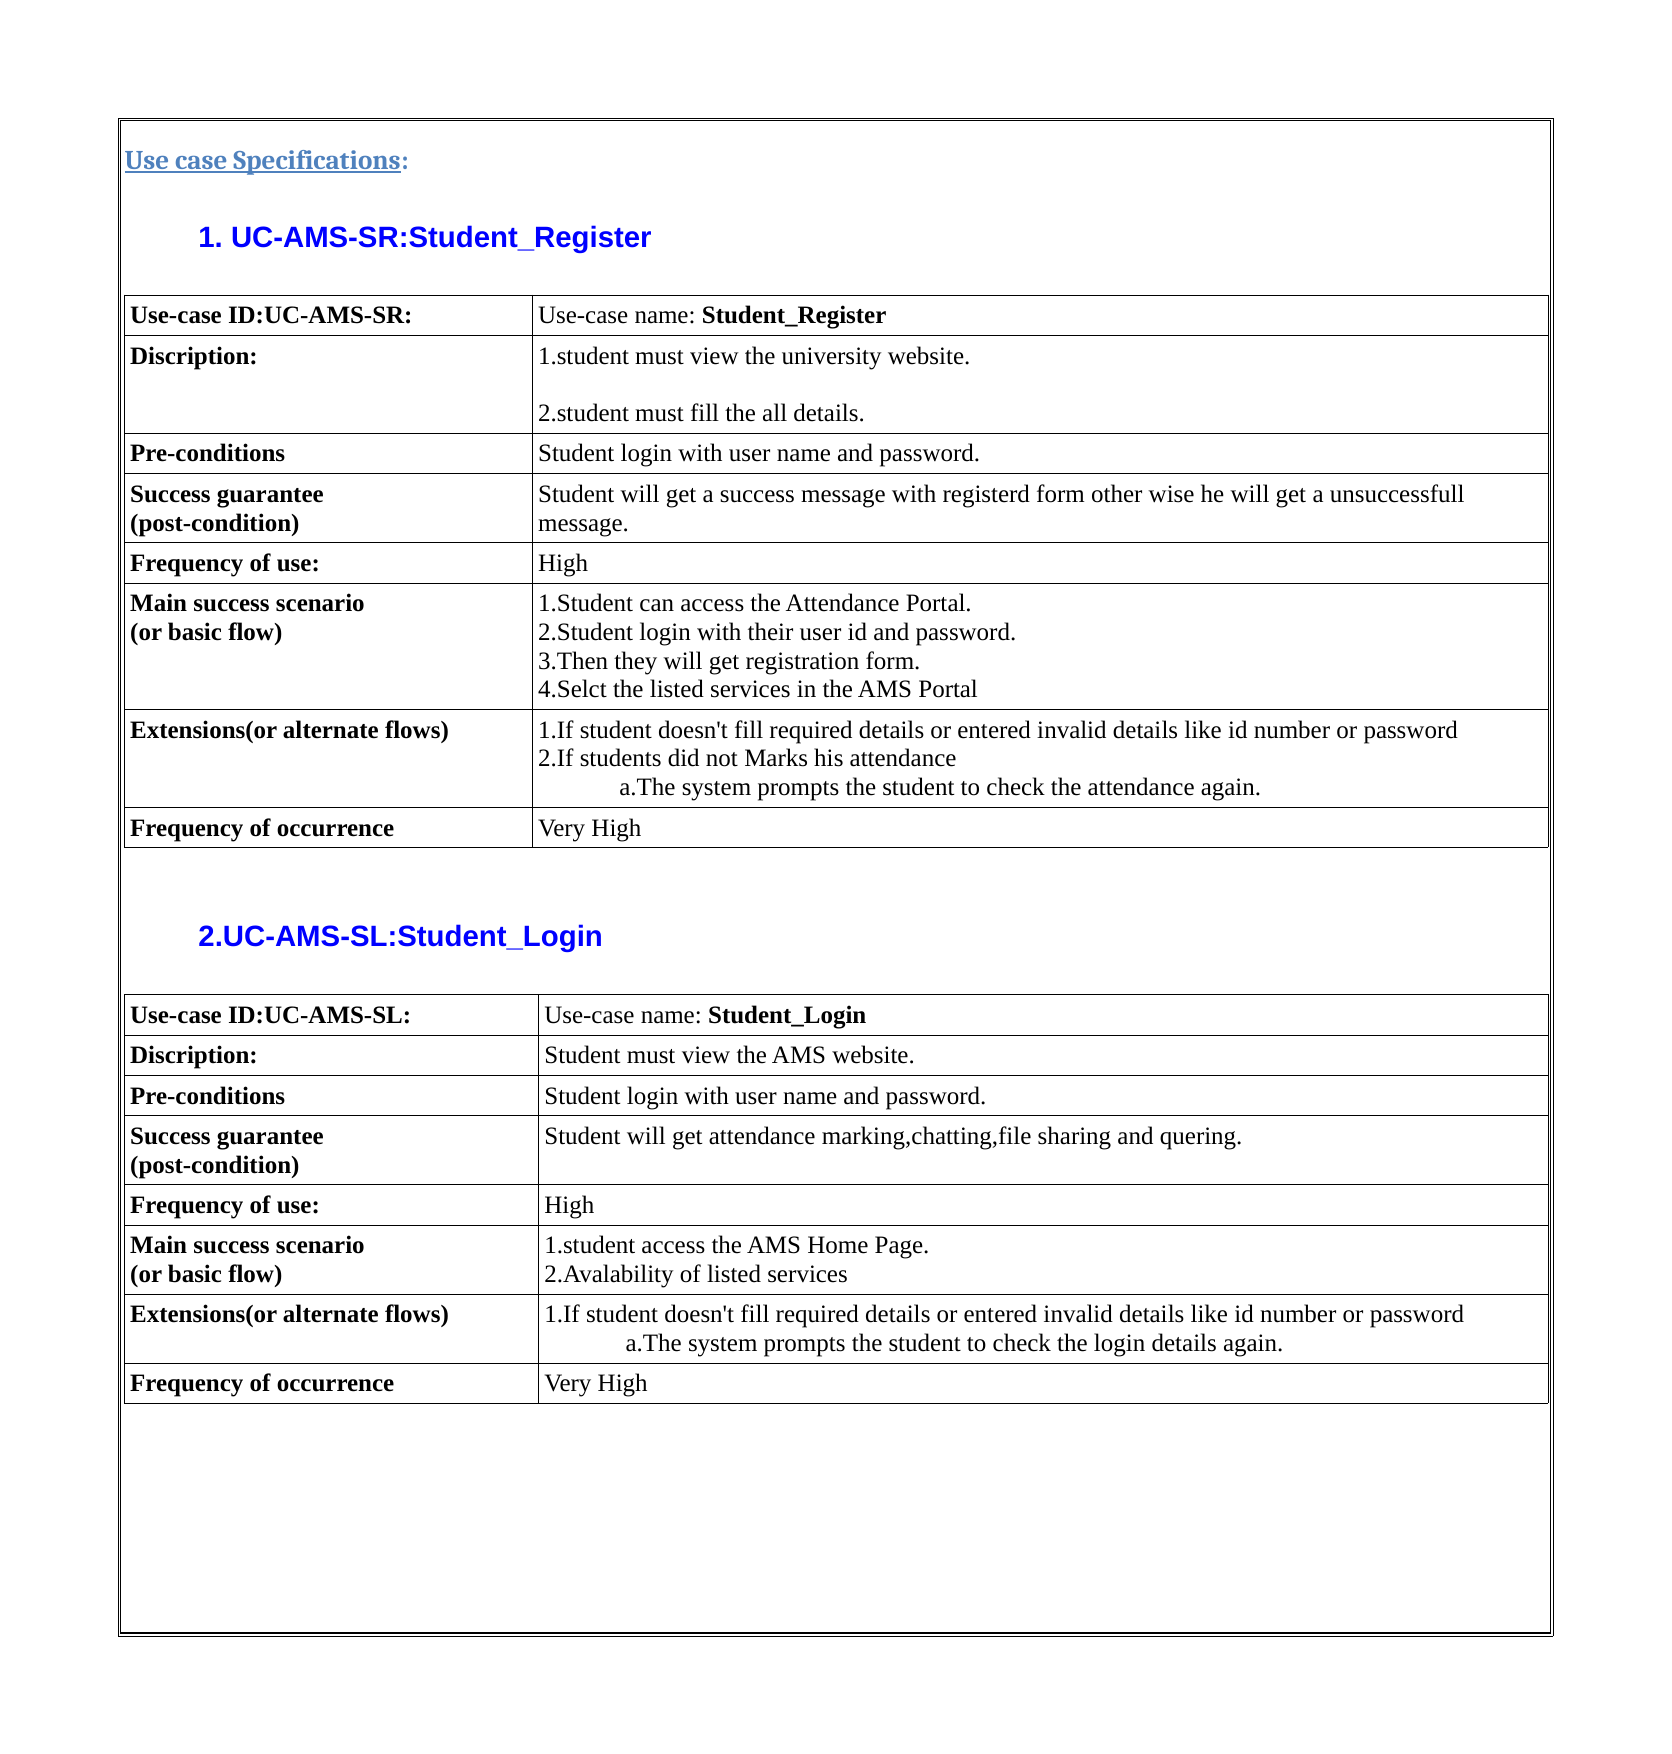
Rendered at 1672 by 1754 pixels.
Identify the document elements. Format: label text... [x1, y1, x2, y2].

table_cell 1.student must view the university website. 2.student must fill the all details. [533, 336, 1548, 433]
table_cell Discription: [125, 1036, 538, 1075]
table_cell 1.Student can access the Attendance Portal. 2.Student login with their user id and password. 3.Then they will get registration form. 4.Selct the listed services in the AMS Portal [533, 584, 1548, 709]
table_cell Student will get a success message with registerd form other wise he will get a unsuccessfull message. [533, 474, 1548, 542]
table_cell High [539, 1185, 1548, 1224]
table_cell Student will get attendance marking,chatting,file sharing and quering. [539, 1116, 1548, 1184]
table_cell Main success scenario (or basic flow) [125, 1226, 538, 1294]
table_cell Student must view the AMS website. [539, 1036, 1548, 1075]
table_cell Frequency of use: [125, 1185, 538, 1224]
table_header Use-case name: Student_Login [539, 995, 1548, 1034]
table_cell Student login with user name and password. [539, 1076, 1548, 1115]
table_cell Very High [539, 1364, 1548, 1403]
table_cell 1.student access the AMS Home Page. 2.Avalability of listed services [539, 1226, 1548, 1294]
subtitle 1. UC-AMS-SR:Student_Register [124, 219, 1547, 253]
table_cell Frequency of occurrence [125, 1364, 538, 1403]
subtitle Use case Specifications: [124, 145, 1547, 176]
table_cell 1.If student doesn't fill required details or entered invalid details like id number or password a.The system prompts the student to check the login details again. [539, 1295, 1548, 1363]
table_cell Very High [533, 808, 1548, 847]
table_cell Pre-conditions [125, 1076, 538, 1115]
table_cell Discription: [125, 336, 532, 433]
table_cell Pre-conditions [125, 434, 532, 473]
table_cell 1.If student doesn't fill required details or entered invalid details like id number or password 2.If students did not Marks his attendance a.The system prompts the student to check the attendance again. [533, 710, 1548, 807]
table_header Use-case ID:UC-AMS-SL: [125, 995, 538, 1034]
table_cell Success guarantee (post-condition) [125, 474, 532, 542]
table_cell High [533, 543, 1548, 582]
table_cell Extensions(or alternate flows) [125, 1295, 538, 1363]
table_cell Frequency of occurrence [125, 808, 532, 847]
table_cell Frequency of use: [125, 543, 532, 582]
table_cell Main success scenario (or basic flow) [125, 584, 532, 709]
table_header Use-case name: Student_Register [533, 296, 1548, 335]
table_cell Success guarantee (post-condition) [125, 1116, 538, 1184]
subtitle 2.UC-AMS-SL:Student_Login [124, 919, 1547, 953]
table_cell Extensions(or alternate flows) [125, 710, 532, 807]
table_cell Student login with user name and password. [533, 434, 1548, 473]
table_header Use-case ID:UC-AMS-SR: [125, 296, 532, 335]
